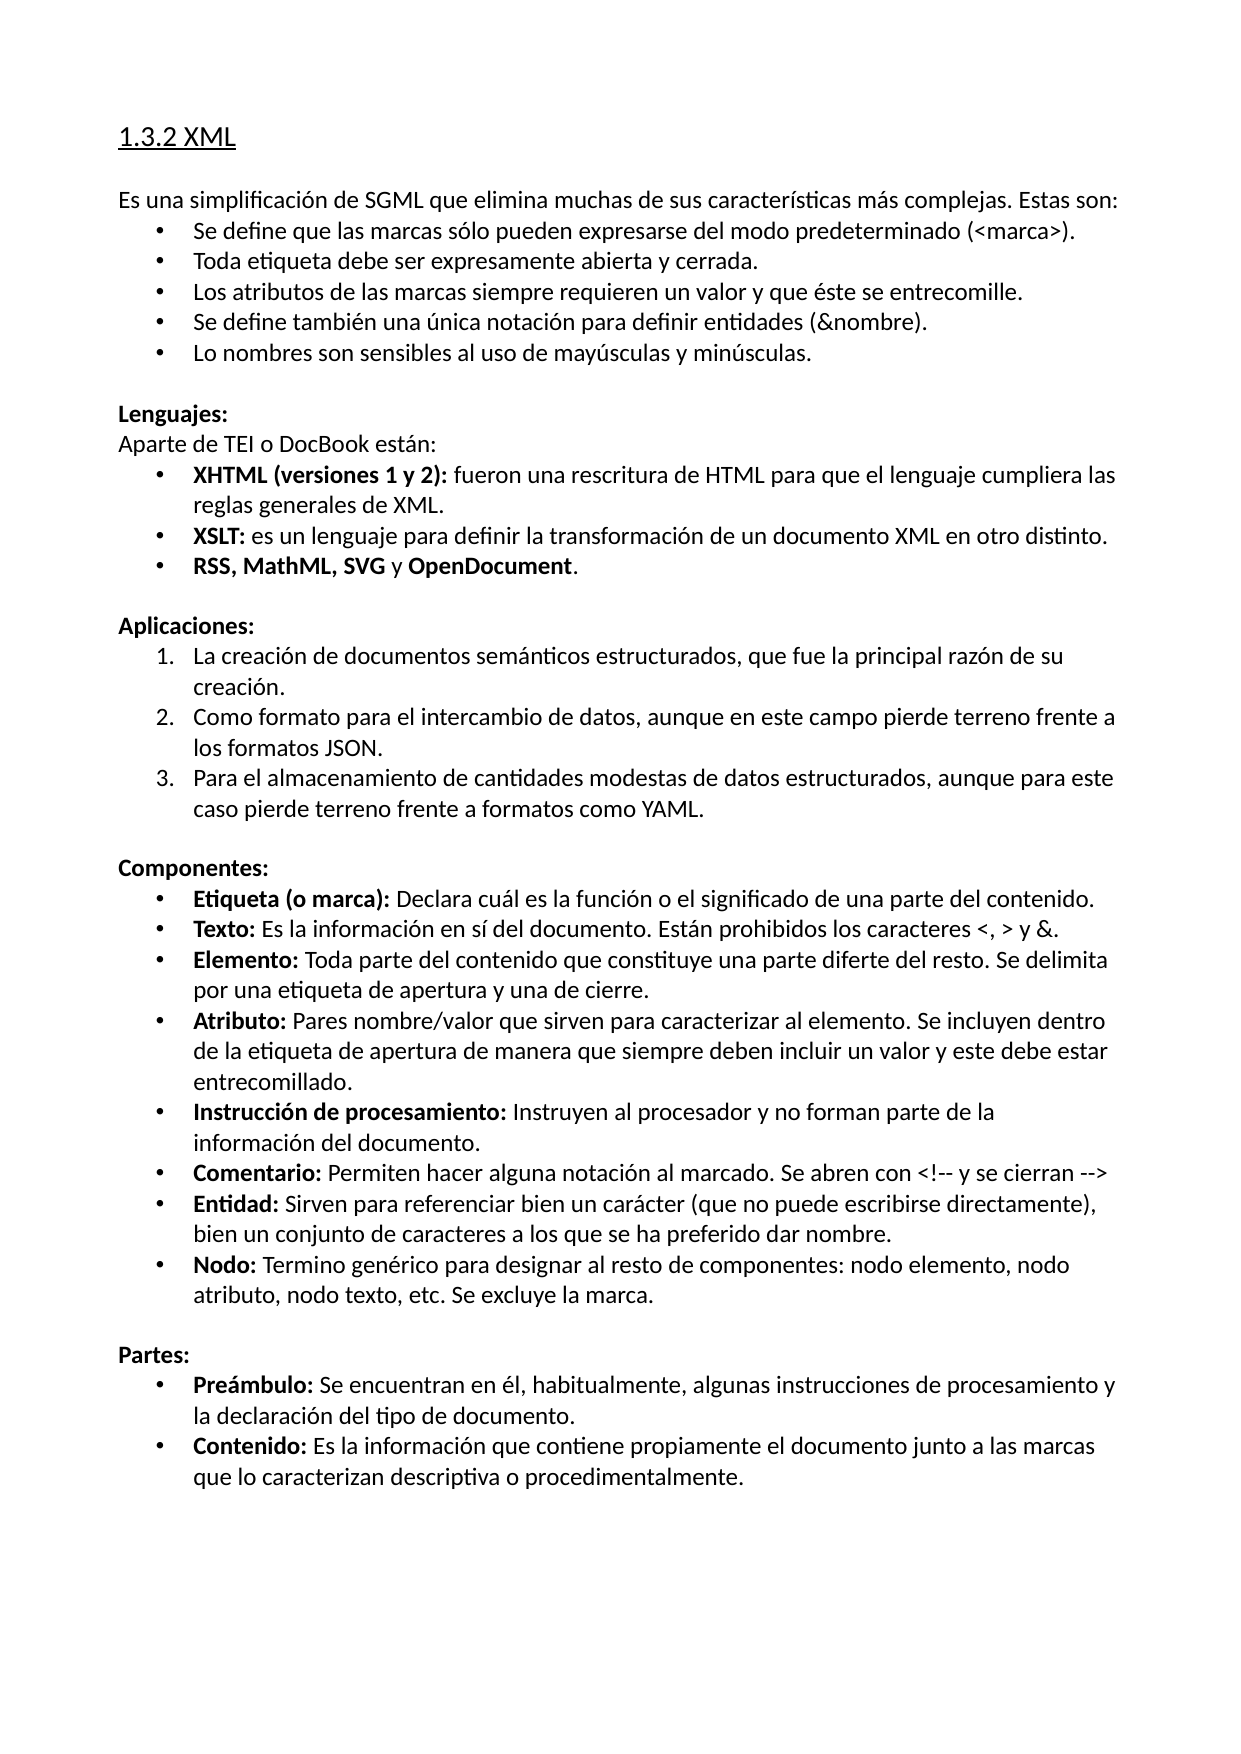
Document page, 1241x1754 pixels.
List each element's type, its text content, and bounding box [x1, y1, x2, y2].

list La creación de documentos semánticos estructurados, que fue la principal razón de su creación. [156, 640, 1122, 701]
list RSS, MathML, SVG y OpenDocument. [156, 551, 1122, 581]
list Texto: Es la información en sí del documento. Están prohibidos los caracteres <, > y &. [156, 913, 1122, 944]
list Nodo: Termino genérico para designar al resto de componentes: nodo elemento, nodo atributo, nodo texto, etc. Se excluye la marca. [156, 1249, 1122, 1310]
text Aparte de TEI o DocBook están: [118, 428, 1122, 459]
list Contenido: Es la información que contiene propiamente el documento junto a las marcas que lo caracterizan descriptiva o procedimentalmente. [156, 1430, 1122, 1491]
list Como formato para el intercambio de datos, aunque en este campo pierde terreno frente a los formatos JSON. [156, 701, 1122, 762]
list Comentario: Permiten hacer alguna notación al marcado. Se abren con <!-- y se cierran --> [156, 1157, 1122, 1188]
list Se define que las marcas sólo pueden expresarse del modo predeterminado (<marca>). [156, 215, 1122, 245]
list Entidad: Sirven para referenciar bien un carácter (que no puede escribirse directamente), bien un conjunto de caracteres a los que se ha preferido dar nombre. [156, 1188, 1122, 1249]
list XSLT: es un lenguaje para definir la transformación de un documento XML en otro distinto. [156, 520, 1122, 551]
list Preámbulo: Se encuentran en él, habitualmente, algunas instrucciones de procesamiento y la declaración del tipo de documento. [156, 1369, 1122, 1430]
text Partes: [118, 1339, 1122, 1369]
text Componentes: [118, 852, 1122, 883]
text Lenguajes: [118, 398, 1122, 428]
list Los atributos de las marcas siempre requieren un valor y que éste se entrecomille. [156, 276, 1122, 306]
list Etiqueta (o marca): Declara cuál es la función o el significado de una parte del contenido. [156, 883, 1122, 913]
text Aplicaciones: [118, 610, 1122, 640]
list Toda etiqueta debe ser expresamente abierta y cerrada. [156, 245, 1122, 276]
list Para el almacenamiento de cantidades modestas de datos estructurados, aunque para este caso pierde terreno frente a formatos como YAML. [156, 762, 1122, 823]
list Instrucción de procesamiento: Instruyen al procesador y no forman parte de la información del documento. [156, 1096, 1122, 1157]
list Se define también una única notación para definir entidades (&nombre). [156, 306, 1122, 337]
list XHTML (versiones 1 y 2): fueron una rescritura de HTML para que el lenguaje cumpliera las reglas generales de XML. [156, 459, 1122, 520]
list Atributo: Pares nombre/valor que sirven para caracterizar al elemento. Se incluyen dentro de la etiqueta de apertura de manera que siempre deben incluir un valor y este debe estar entrecomillado. [156, 1005, 1122, 1096]
text 1.3.2 XML [118, 118, 1122, 154]
text Es una simplificación de SGML que elimina muchas de sus características más complejas. Estas son: [118, 184, 1122, 215]
list Lo nombres son sensibles al uso de mayúsculas y minúsculas. [156, 337, 1122, 367]
list Elemento: Toda parte del contenido que constituye una parte diferte del resto. Se delimita por una etiqueta de apertura y una de cierre. [156, 944, 1122, 1005]
